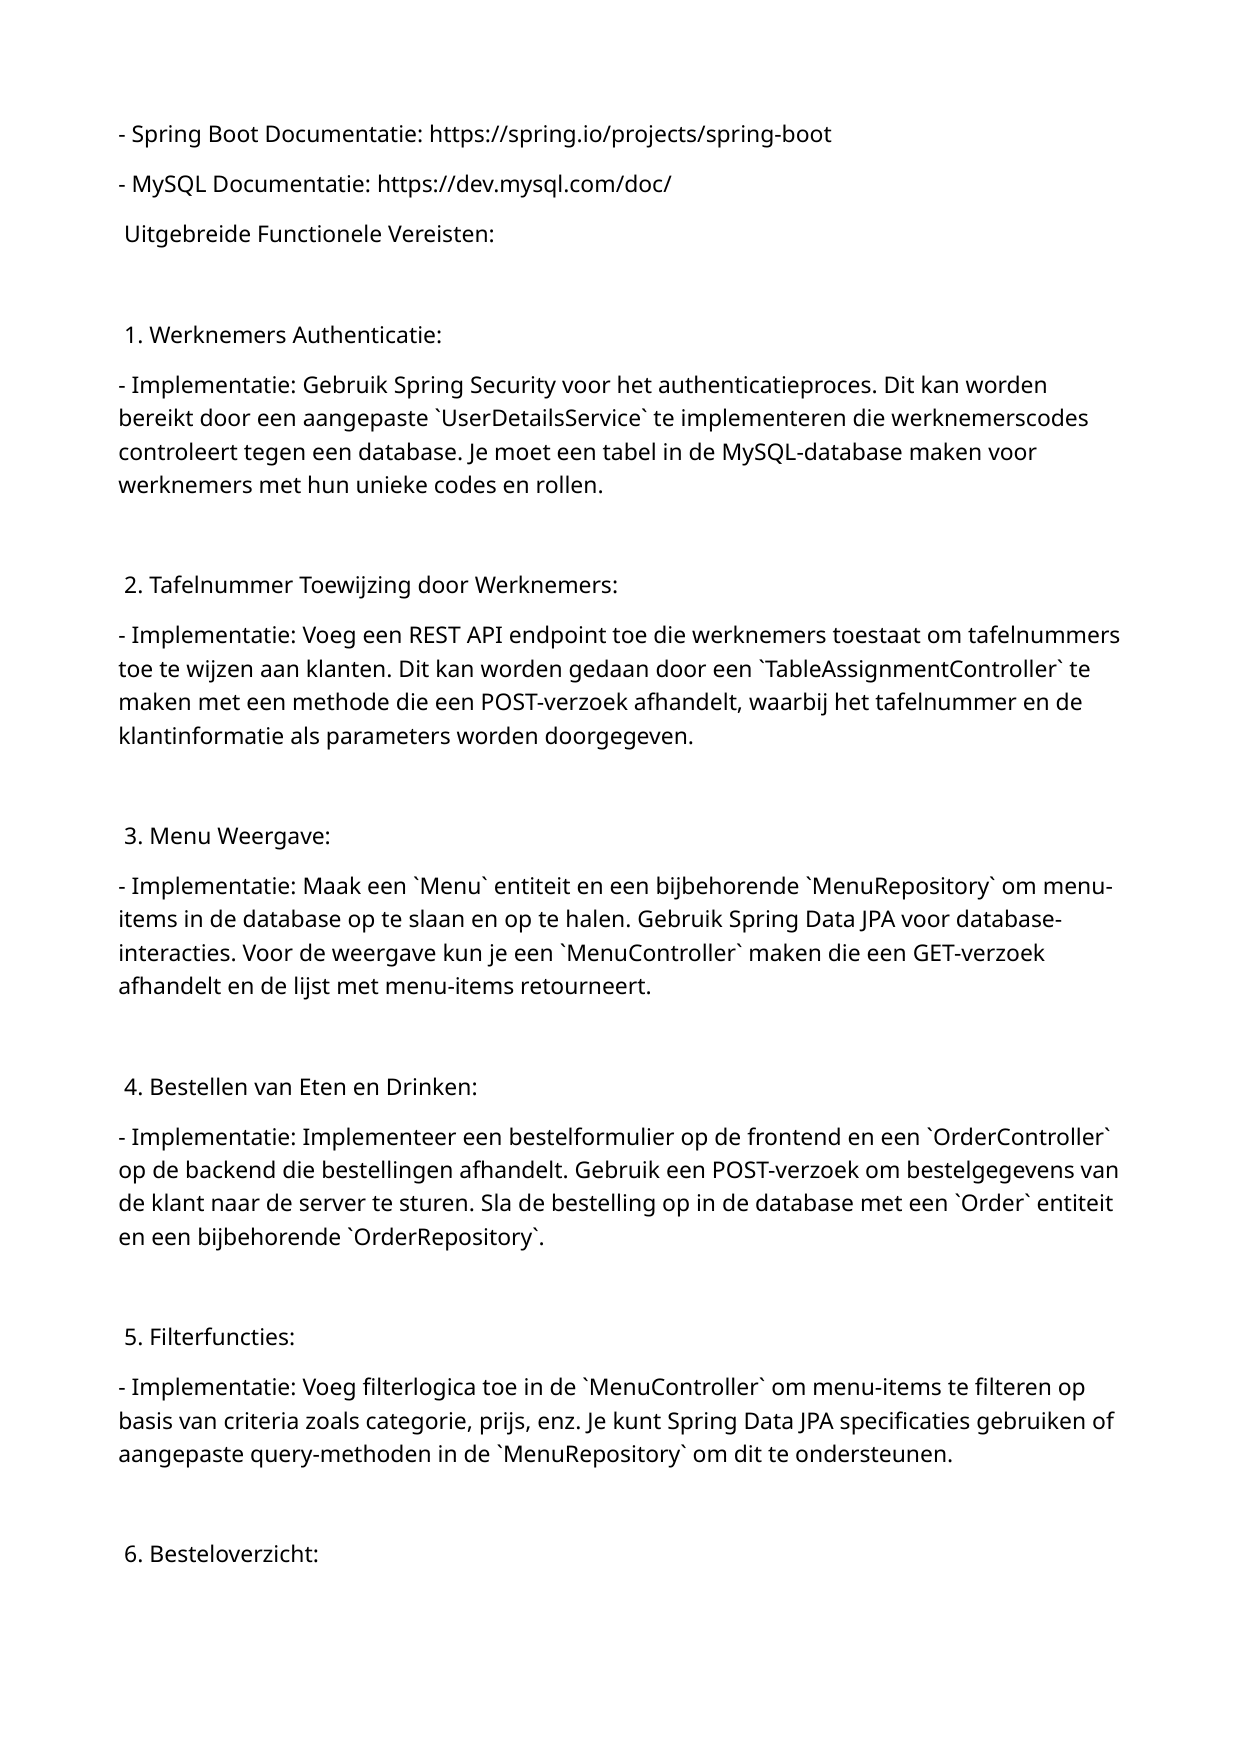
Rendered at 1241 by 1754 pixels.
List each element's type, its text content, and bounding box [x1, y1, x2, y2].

text - Implementatie: Maak een `Menu` entiteit en een bijbehorende `MenuRepository` om menu-items in de database op te slaan en op te halen. Gebruik Spring Data JPA voor database-interacties. Voor de weergave kun je een `MenuController` maken die een GET-verzoek afhandelt en de lijst met menu-items retourneert. [118, 870, 1122, 1001]
text 2. Tafelnummer Toewijzing door Werknemers: [118, 569, 1122, 600]
text Uitgebreide Functionele Vereisten: [118, 218, 1122, 249]
text 5. Filterfuncties: [118, 1321, 1122, 1352]
text - Implementatie: Implementeer een bestelformulier op de frontend en een `OrderController` op de backend die bestellingen afhandelt. Gebruik een POST-verzoek om bestelgegevens van de klant naar de server te sturen. Sla de bestelling op in de database met een `Order` entiteit en een bijbehorende `OrderRepository`. [118, 1121, 1122, 1252]
text 4. Bestellen van Eten en Drinken: [118, 1070, 1122, 1102]
text 1. Werknemers Authenticatie: [118, 318, 1122, 350]
text - Implementatie: Voeg filterlogica toe in de `MenuController` om menu-items te filteren op basis van criteria zoals categorie, prijs, enz. Je kunt Spring Data JPA specificaties gebruiken of aangepaste query-methoden in de `MenuRepository` om dit te ondersteunen. [118, 1371, 1122, 1469]
text - Implementatie: Voeg een REST API endpoint toe die werknemers toestaat om tafelnummers toe te wijzen aan klanten. Dit kan worden gedaan door een `TableAssignmentController` te maken met een methode die een POST-verzoek afhandelt, waarbij het tafelnummer en de klantinformatie als parameters worden doorgegeven. [118, 619, 1122, 751]
text - Implementatie: Gebruik Spring Security voor het authenticatieproces. Dit kan worden bereikt door een aangepaste `UserDetailsService` te implementeren die werknemerscodes controleert tegen een database. Je moet een tabel in de MySQL-database maken voor werknemers met hun unieke codes en rollen. [118, 369, 1122, 500]
text - Spring Boot Documentatie: https://spring.io/projects/spring-boot [118, 118, 1122, 149]
text 6. Besteloverzicht: [118, 1538, 1122, 1569]
text 3. Menu Weergave: [118, 820, 1122, 851]
text - MySQL Documentatie: https://dev.mysql.com/doc/ [118, 168, 1122, 199]
